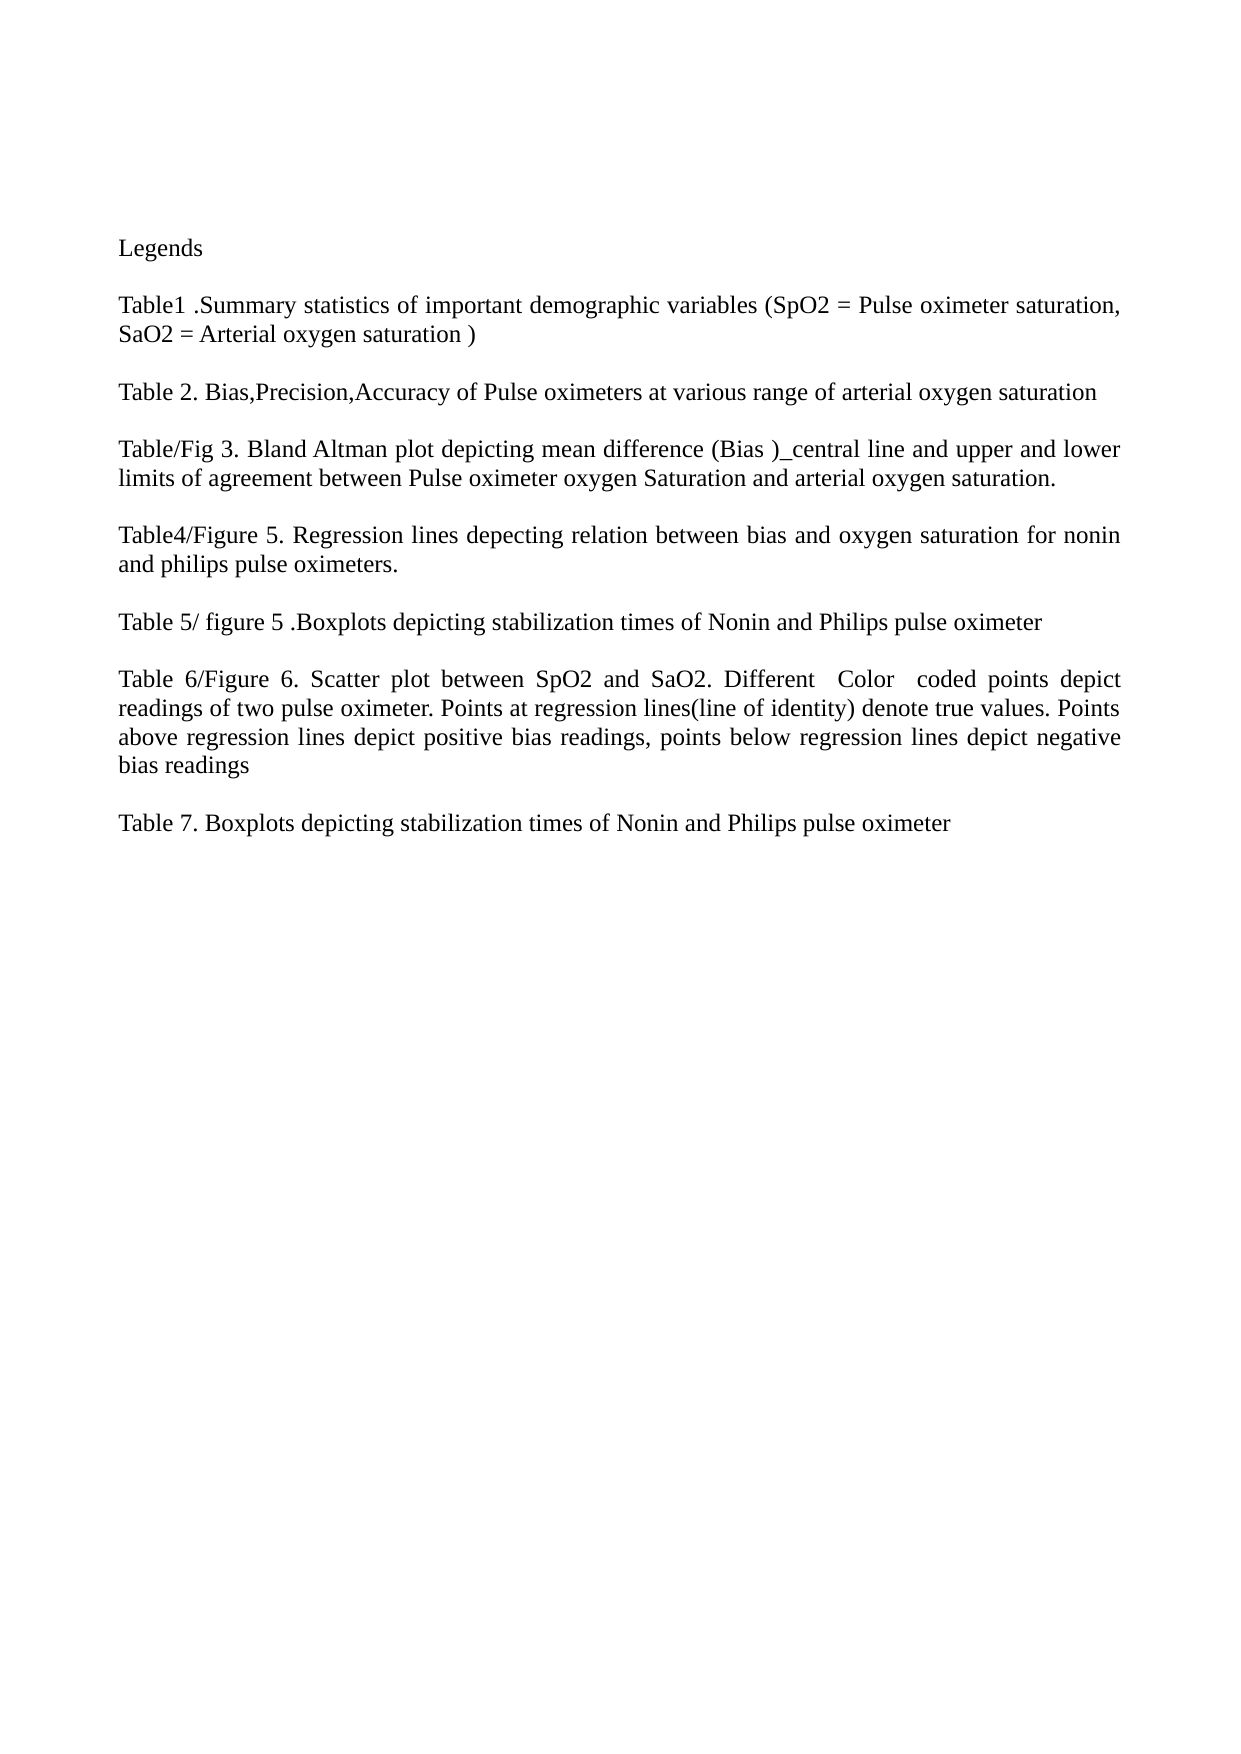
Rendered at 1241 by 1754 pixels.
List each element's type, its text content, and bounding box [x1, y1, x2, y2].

text Table 5/ figure 5 .Boxplots depicting stabilization times of Nonin and Philips pulse oximeter [118, 607, 1122, 636]
text Table1 .Summary statistics of important demographic variables (SpO2 = Pulse oximeter saturation, SaO2 = Arterial oxygen saturation ) [118, 291, 1122, 348]
text Table 2. Bias,Precision,Accuracy of Pulse oximeters at various range of arterial oxygen saturation [118, 377, 1122, 406]
text Table4/Figure 5. Regression lines depecting relation between bias and oxygen saturation for nonin and philips pulse oximeters. [118, 521, 1122, 578]
text Table/Fig 3. Bland Altman plot depicting mean difference (Bias )_central line and upper and lower limits of agreement between Pulse oximeter oxygen Saturation and arterial oxygen saturation. [118, 434, 1122, 492]
text Legends [118, 233, 1122, 262]
text Table 6/Figure 6. Scatter plot between SpO2 and SaO2. Different Color coded points depict readings of two pulse oximeter. Points at regression lines(line of identity) denote true values. Points above regression lines depict positive bias readings, points below regression lines depict negative bias readings [118, 664, 1122, 779]
text Table 7. Boxplots depicting stabilization times of Nonin and Philips pulse oximeter [118, 808, 1122, 837]
